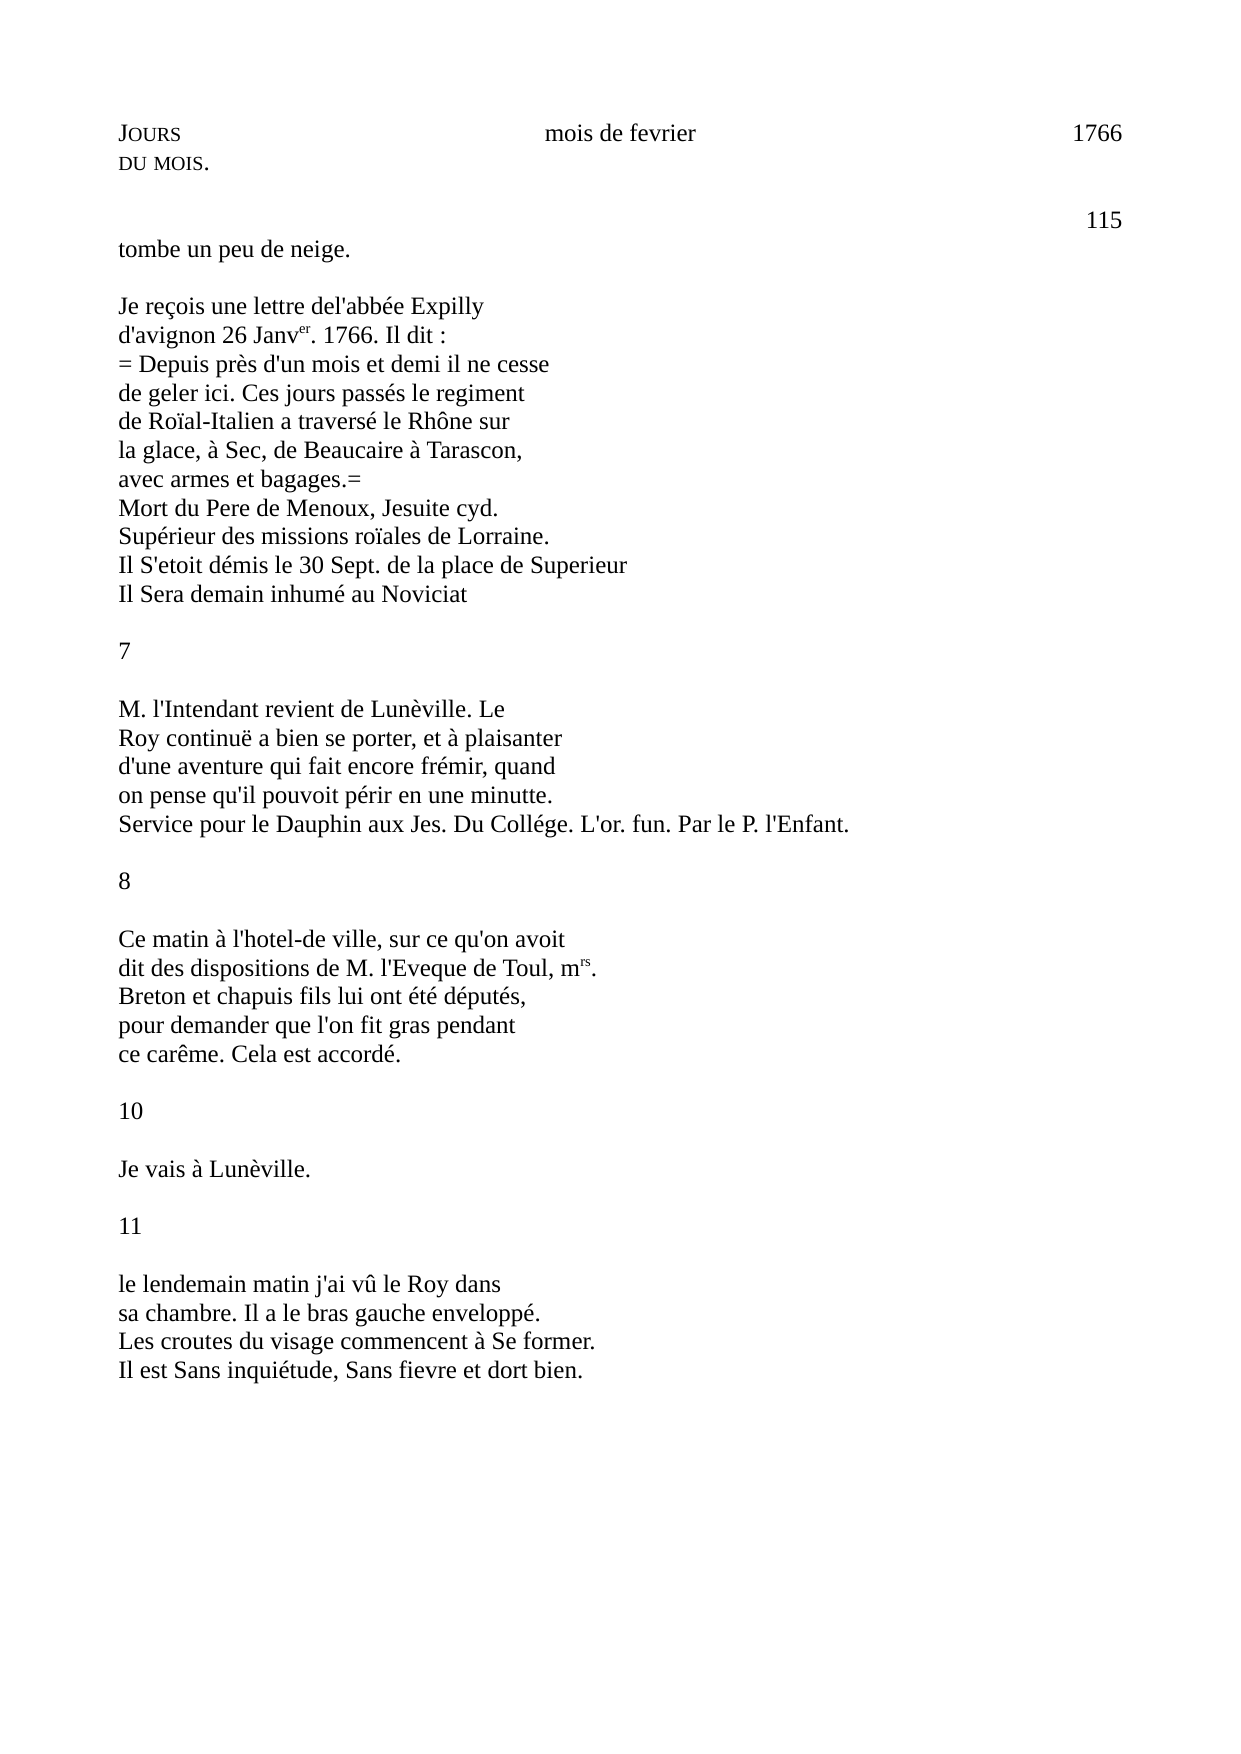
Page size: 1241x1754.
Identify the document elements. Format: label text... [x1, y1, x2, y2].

text 10 Je vais à Lunèville. [118, 1096, 1122, 1183]
text 7 M. l'Intendant revient de Lunèville. Le Roy continuë a bien se porter, et à plaisanter d'une aventure qui fait encore frémir, quand on pense qu'il pouvoit périr en une minutte. [118, 636, 1122, 809]
text tombe un peu de neige. [118, 234, 1122, 263]
text 8 Ce matin à l'hotel-de ville, sur ce qu'on avoit dit des dispositions de M. l'Eveque de Toul, mrs. Breton et chapuis fils lui ont été députés, pour demander que l'on fit gras pendant ce carême. Cela est accordé. [118, 866, 1122, 1068]
text 115 [118, 205, 1122, 234]
text Je reçois une lettre del'abbée Expilly d'avignon 26 Janver. 1766. Il dit : = Depuis près d'un mois et demi il ne cesse de geler ici. Ces jours passés le regiment de Roïal-Italien a traversé le Rhône sur la glace, à Sec, de Beaucaire à Tarascon, avec armes et bagages.= [118, 291, 1122, 493]
text 11 le lendemain matin j'ai vû le Roy dans sa chambre. Il a le bras gauche enveloppé. Les croutes du visage commencent à Se former. Il est Sans inquiétude, Sans fievre et dort bien. [118, 1211, 1122, 1384]
text Service pour le Dauphin aux Jes. Du Collége. L'or. fun. Par le P. l'Enfant. [118, 809, 1122, 838]
text Mort du Pere de Menoux, Jesuite cyd. Supérieur des missions roïales de Lorraine. Il S'etoit démis le 30 Sept. de la place de Superieur Il Sera demain inhumé au Noviciat [118, 493, 1122, 608]
